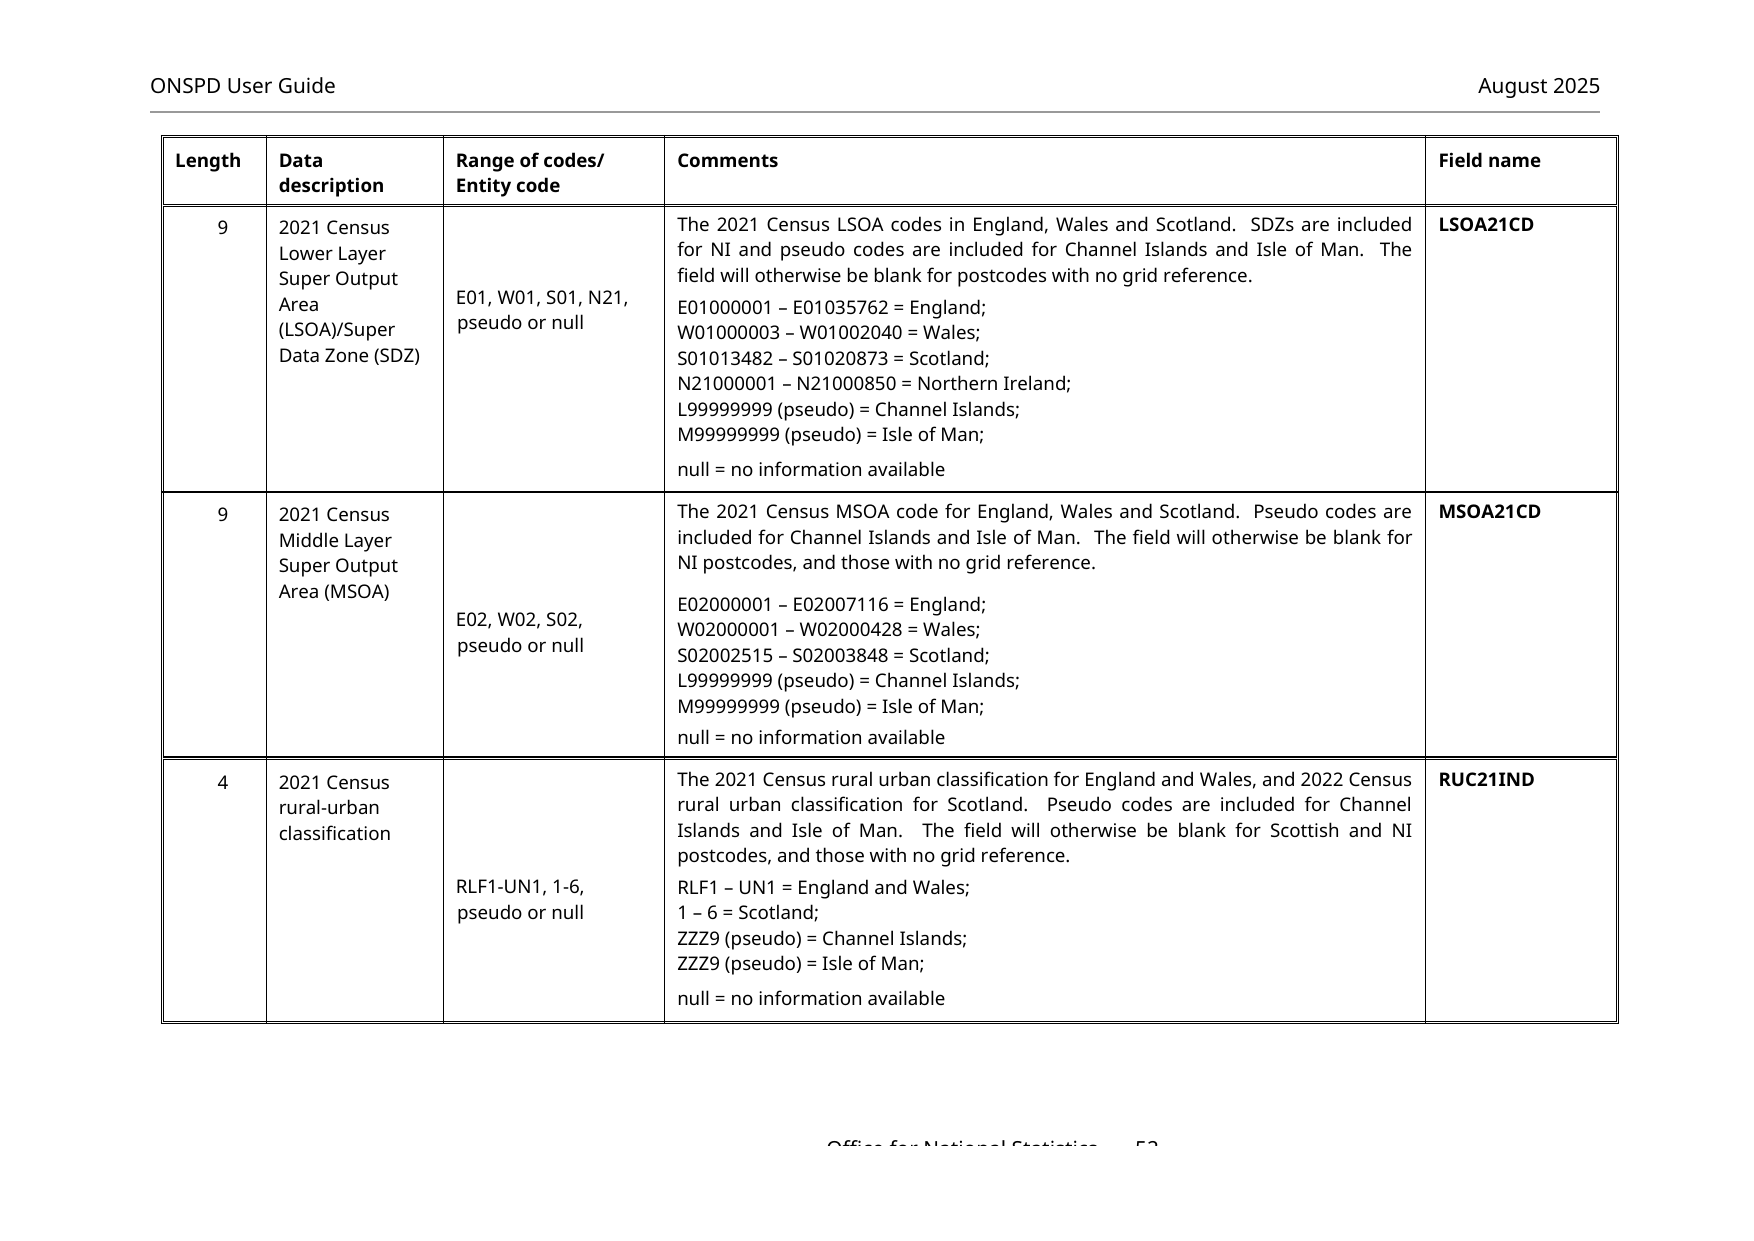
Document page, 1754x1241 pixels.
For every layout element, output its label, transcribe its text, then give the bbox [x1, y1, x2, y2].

table_cell 4 [164, 760, 266, 1021]
table_cell 2021 Census rural-urban classification [267, 760, 443, 1021]
table_header Comments [665, 138, 1425, 204]
table_cell 2021 Census Lower Layer Super Output Area (LSOA)/Super Data Zone (SDZ) [267, 207, 443, 491]
table_header Range of codes/ Entity code [444, 138, 664, 204]
table_header Data description [267, 138, 443, 204]
table_cell RLF1-UN1, 1-6, pseudo or null [444, 760, 664, 1021]
table_cell 9 [164, 207, 266, 491]
table_cell The 2021 Census MSOA code for England, Wales and Scotland. Pseudo codes are included for Channel Islands and Isle of Man. The field will otherwise be blank for NI postcodes, and those with no grid reference. E02000001 – E02007116 = England; W02000001 – W02000428 = Wales; S02002515 – S02003848 = Scotland; L99999999 (pseudo) = Channel Islands; M99999999 (pseudo) = Isle of Man; null = no information available [665, 493, 1425, 756]
table_cell E01, W01, S01, N21, pseudo or null [444, 207, 664, 491]
table_cell MSOA21CD [1426, 493, 1616, 756]
table_cell RUC21IND [1426, 760, 1616, 1021]
table_header Field name [1426, 138, 1616, 204]
table_cell 9 [164, 493, 266, 756]
table_cell The 2021 Census rural urban classification for England and Wales, and 2022 Census rural urban classification for Scotland. Pseudo codes are included for Channel Islands and Isle of Man. The field will otherwise be blank for Scottish and NI postcodes, and those with no grid reference. RLF1 – UN1 = England and Wales; 1 – 6 = Scotland; ZZZ9 (pseudo) = Channel Islands; ZZZ9 (pseudo) = Isle of Man; null = no information available [665, 760, 1425, 1021]
table_cell E02, W02, S02, pseudo or null [444, 493, 664, 756]
table_header Length [164, 138, 266, 204]
table_cell LSOA21CD [1426, 207, 1616, 491]
table_cell The 2021 Census LSOA codes in England, Wales and Scotland. SDZs are included for NI and pseudo codes are included for Channel Islands and Isle of Man. The field will otherwise be blank for postcodes with no grid reference. E01000001 – E01035762 = England; W01000003 – W01002040 = Wales; S01013482 – S01020873 = Scotland; N21000001 – N21000850 = Northern Ireland; L99999999 (pseudo) = Channel Islands; M99999999 (pseudo) = Isle of Man; null = no information available [665, 207, 1425, 491]
table_cell 2021 Census Middle Layer Super Output Area (MSOA) [267, 493, 443, 756]
